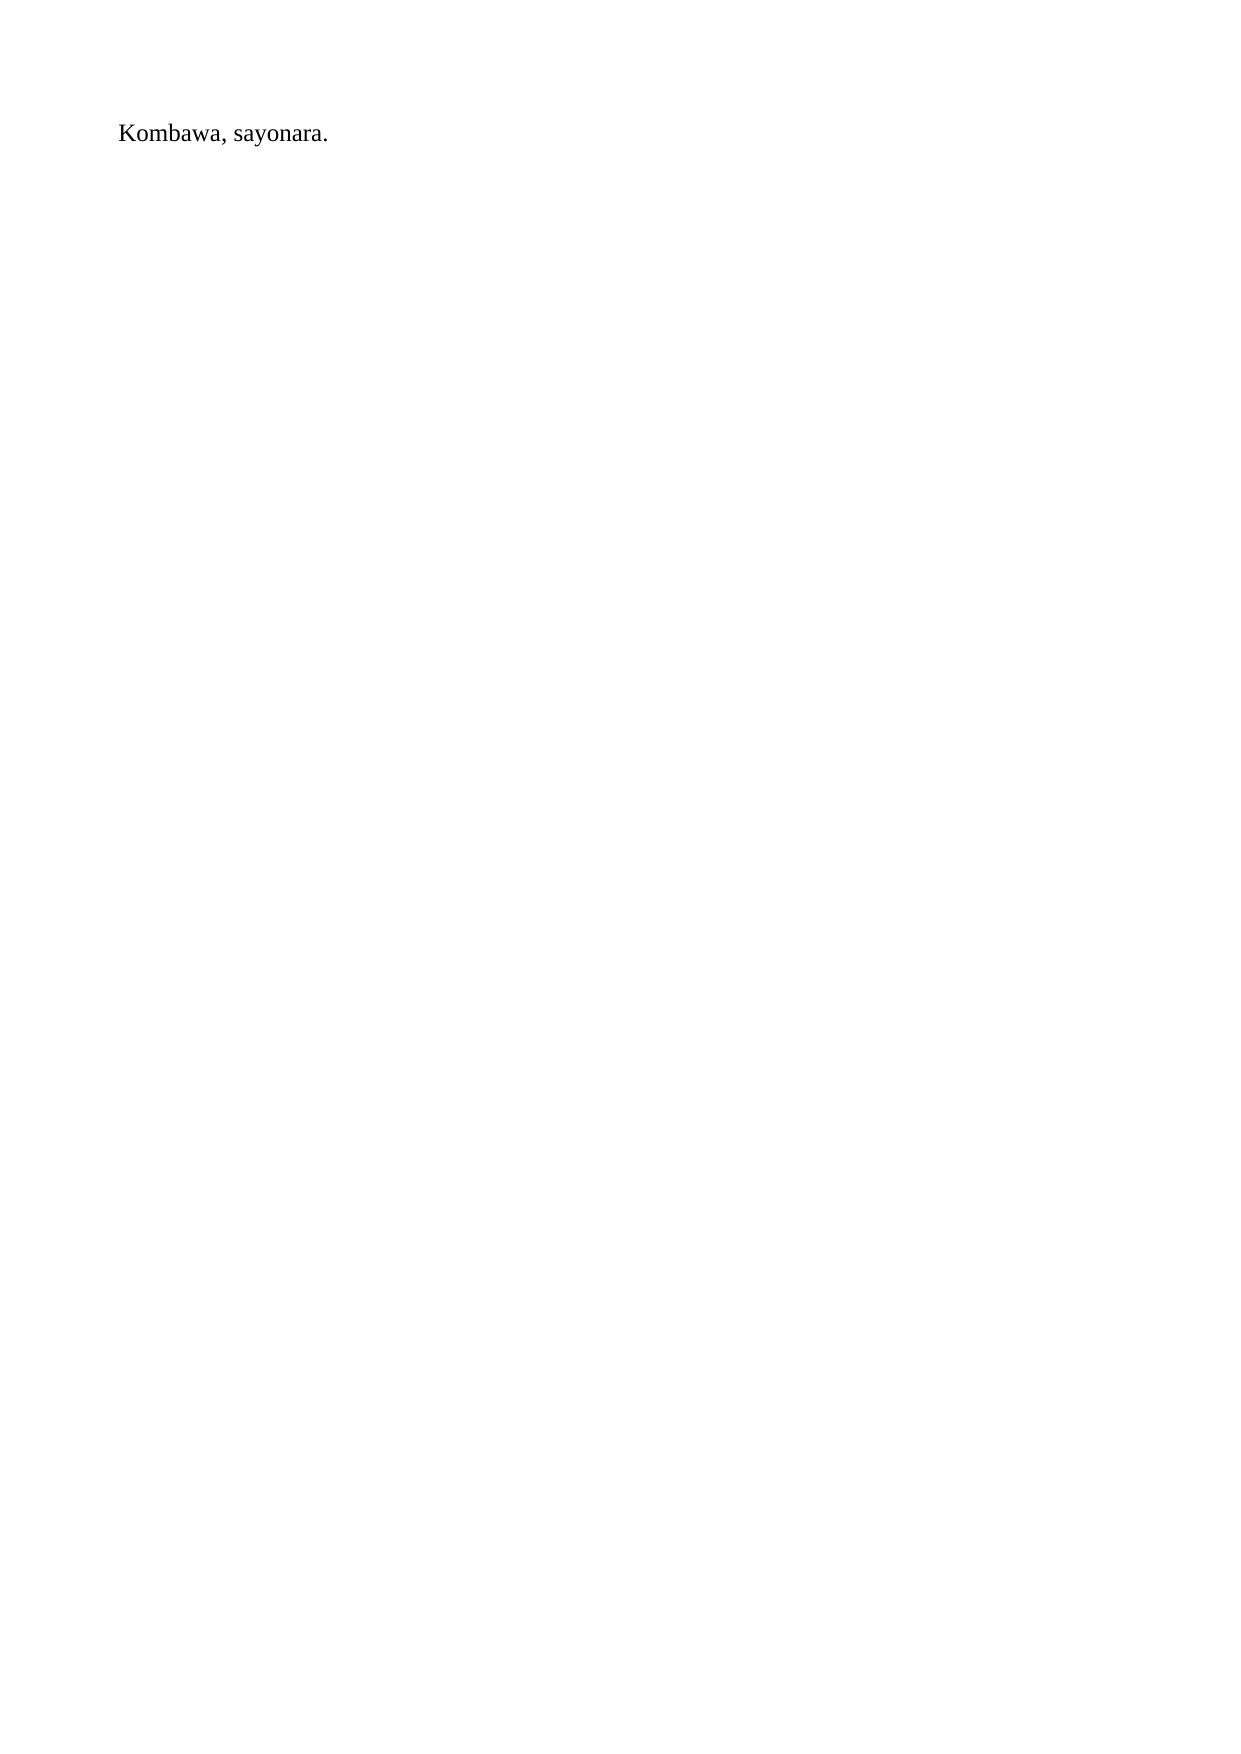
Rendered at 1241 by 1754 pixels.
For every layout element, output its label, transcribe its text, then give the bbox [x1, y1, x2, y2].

text Kombawa, sayonara. [118, 118, 1122, 147]
